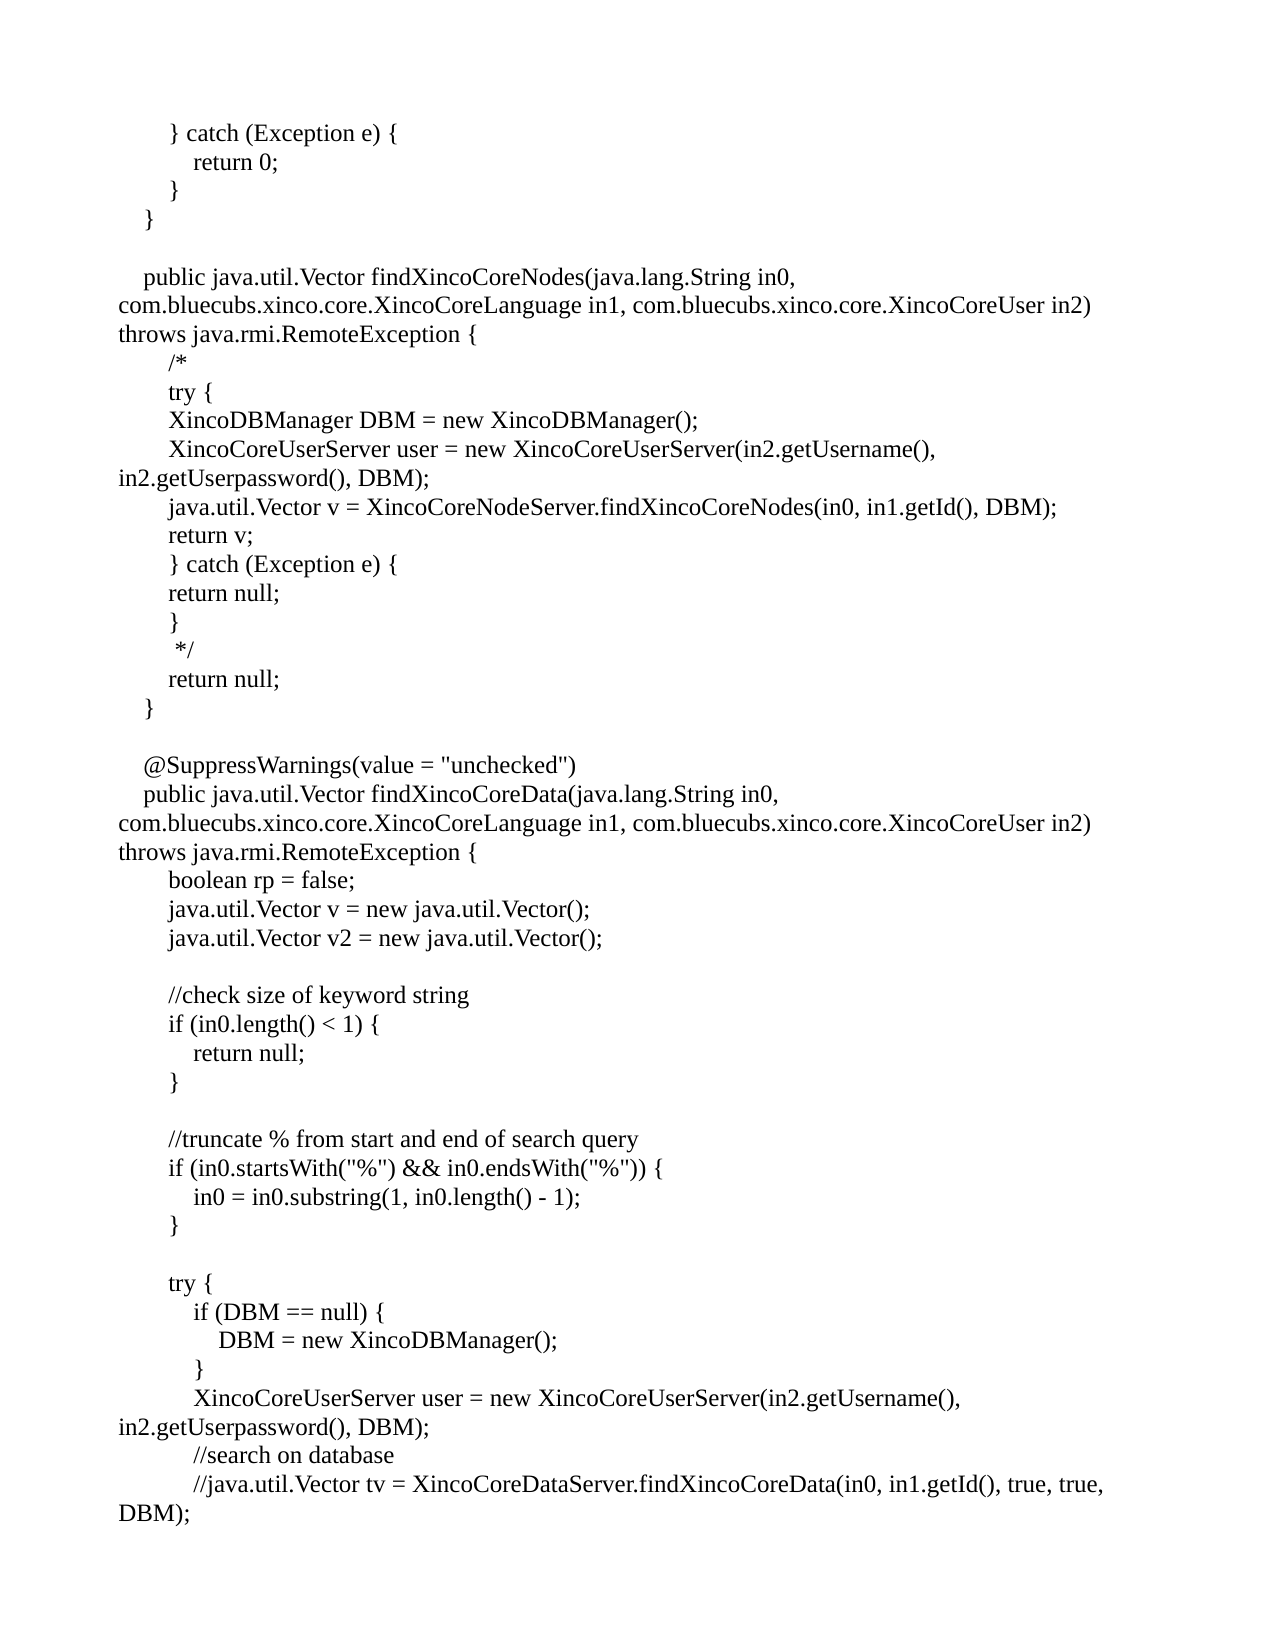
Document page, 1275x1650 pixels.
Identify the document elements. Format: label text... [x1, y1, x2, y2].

text } catch (Exception e) { [118, 549, 1157, 578]
text XincoCoreUserServer user = new XincoCoreUserServer(in2.getUsername(), in2.getUserpassword(), DBM); [118, 1383, 1157, 1441]
text } [118, 693, 1157, 722]
text } [118, 1211, 1157, 1239]
text public java.util.Vector findXincoCoreNodes(java.lang.String in0, com.bluecubs.xinco.core.XincoCoreLanguage in1, com.bluecubs.xinco.core.XincoCoreUser in2) throws java.rmi.RemoteException { [118, 262, 1157, 348]
text */ [118, 636, 1157, 664]
text java.util.Vector v = new java.util.Vector(); [118, 894, 1157, 923]
text } [118, 1354, 1157, 1383]
text return v; [118, 521, 1157, 549]
text XincoDBManager DBM = new XincoDBManager(); [118, 406, 1157, 434]
text return null; [118, 664, 1157, 693]
text java.util.Vector v = XincoCoreNodeServer.findXincoCoreNodes(in0, in1.getId(), DBM); [118, 492, 1157, 521]
text XincoCoreUserServer user = new XincoCoreUserServer(in2.getUsername(), in2.getUserpassword(), DBM); [118, 434, 1157, 492]
text return null; [118, 1038, 1157, 1067]
text } [118, 204, 1157, 233]
text java.util.Vector v2 = new java.util.Vector(); [118, 923, 1157, 952]
text //truncate % from start and end of search query [118, 1124, 1157, 1153]
text try { [118, 1268, 1157, 1297]
text //check size of keyword string [118, 981, 1157, 1009]
text if (in0.length() < 1) { [118, 1009, 1157, 1038]
text return 0; [118, 147, 1157, 176]
text if (in0.startsWith("%") && in0.endsWith("%")) { [118, 1153, 1157, 1182]
text } [118, 607, 1157, 636]
text try { [118, 377, 1157, 406]
text boolean rp = false; [118, 866, 1157, 894]
text //search on database [118, 1441, 1157, 1469]
text @SuppressWarnings(value = "unchecked") [118, 751, 1157, 779]
text } catch (Exception e) { [118, 118, 1157, 147]
text /* [118, 348, 1157, 377]
text //java.util.Vector tv = XincoCoreDataServer.findXincoCoreData(in0, in1.getId(), true, true, DBM); [118, 1469, 1157, 1527]
text } [118, 176, 1157, 204]
text in0 = in0.substring(1, in0.length() - 1); [118, 1182, 1157, 1211]
text public java.util.Vector findXincoCoreData(java.lang.String in0, com.bluecubs.xinco.core.XincoCoreLanguage in1, com.bluecubs.xinco.core.XincoCoreUser in2) throws java.rmi.RemoteException { [118, 779, 1157, 866]
text return null; [118, 578, 1157, 607]
text DBM = new XincoDBManager(); [118, 1326, 1157, 1354]
text if (DBM == null) { [118, 1297, 1157, 1326]
text } [118, 1067, 1157, 1096]
